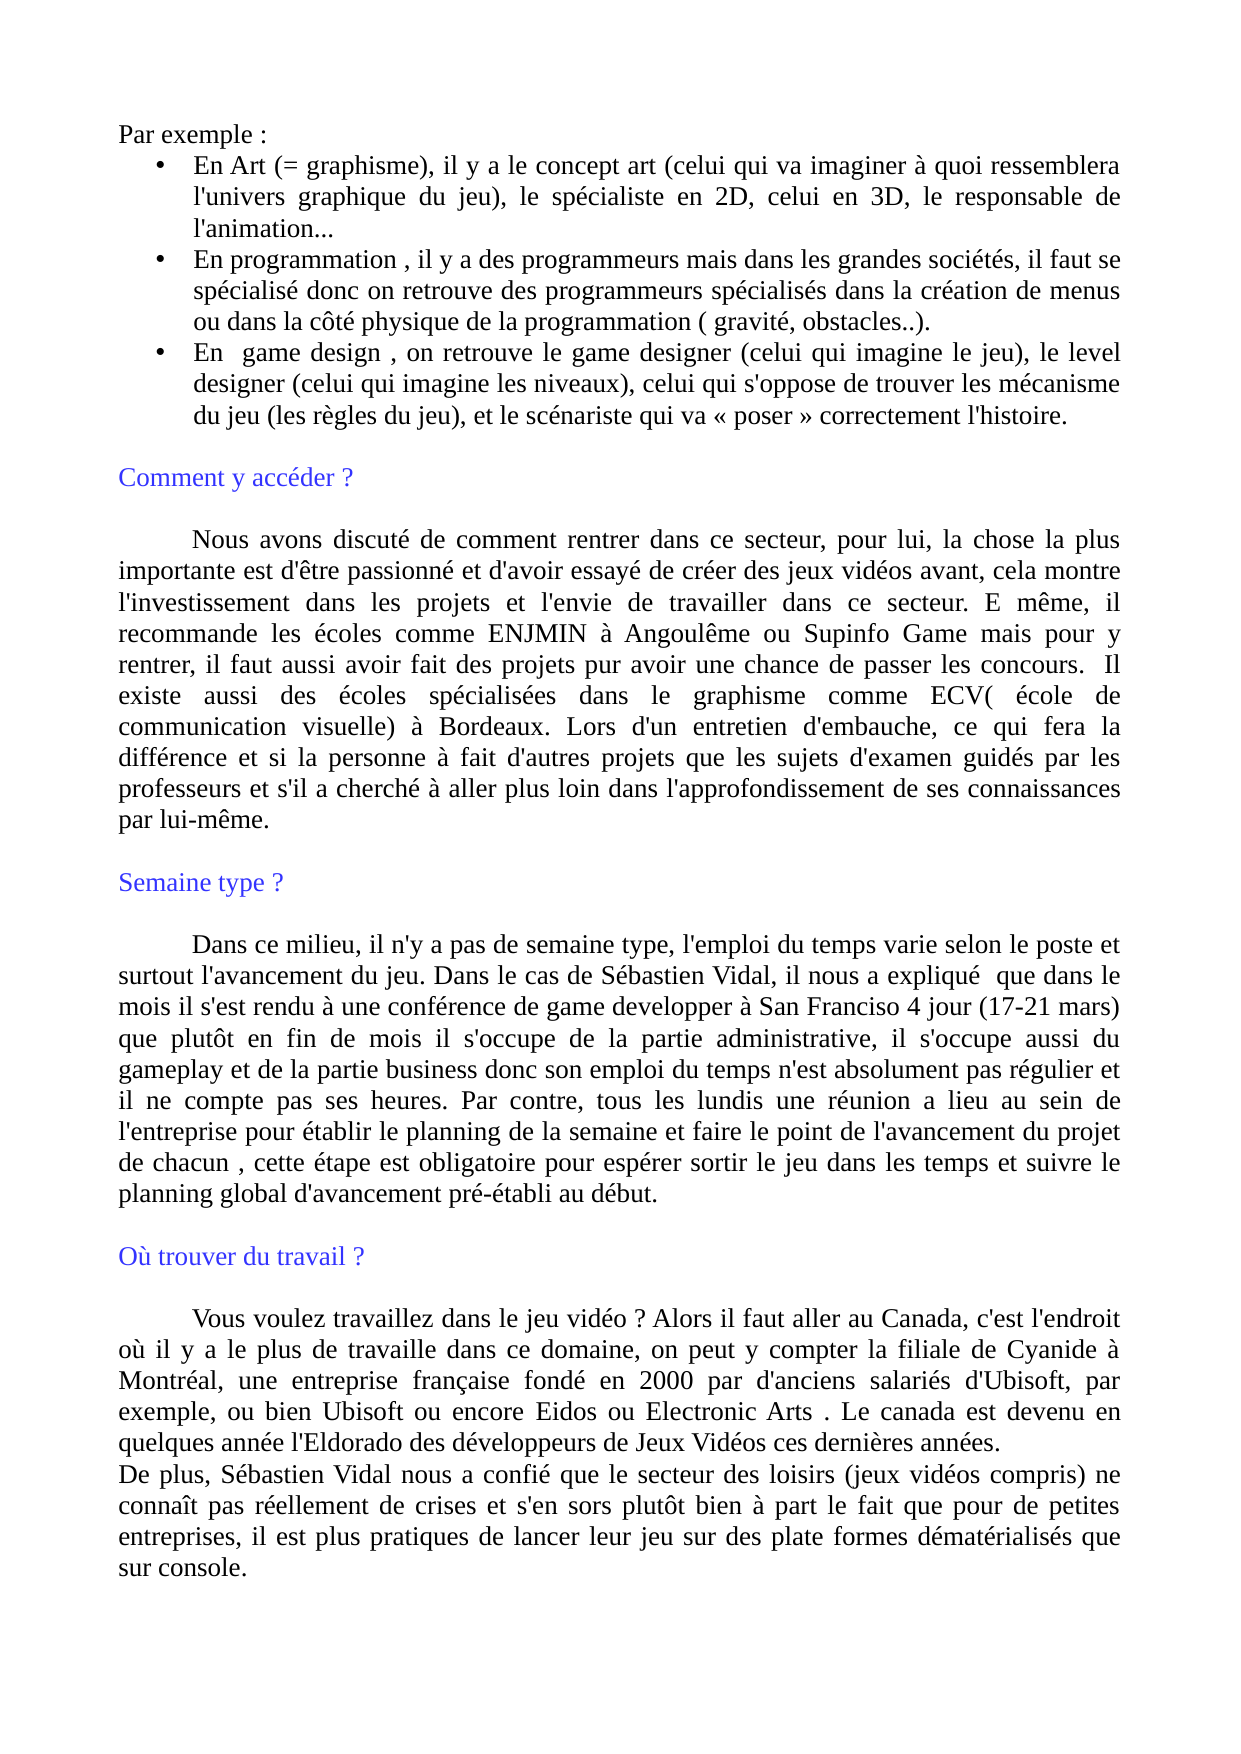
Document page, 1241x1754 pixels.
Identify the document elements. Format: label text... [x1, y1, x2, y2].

text Comment y accéder ? [118, 461, 1122, 492]
text Semaine type ? [118, 866, 1122, 897]
text De plus, Sébastien Vidal nous a confié que le secteur des loisirs (jeux vidéos compris) ne connaît pas réellement de crises et s'en sors plutôt bien à part le fait que pour de petites entreprises, il est plus pratiques de lancer leur jeu sur des plate formes dématérialisés que sur console. [118, 1458, 1122, 1582]
text Par exemple : [118, 118, 1122, 149]
list En programmation , il y a des programmeurs mais dans les grandes sociétés, il faut se spécialisé donc on retrouve des programmeurs spécialisés dans la création de menus ou dans la côté physique de la programmation ( gravité, obstacles..). [156, 243, 1122, 336]
list En game design , on retrouve le game designer (celui qui imagine le jeu), le level designer (celui qui imagine les niveaux), celui qui s'oppose de trouver les mécanisme du jeu (les règles du jeu), et le scénariste qui va « poser » correctement l'histoire. [156, 336, 1122, 430]
text Vous voulez travaillez dans le jeu vidéo ? Alors il faut aller au Canada, c'est l'endroit où il y a le plus de travaille dans ce domaine, on peut y compter la filiale de Cyanide à Montréal, une entreprise française fondé en 2000 par d'anciens salariés d'Ubisoft, par exemple, ou bien Ubisoft ou encore Eidos ou Electronic Arts . Le canada est devenu en quelques année l'Eldorado des développeurs de Jeux Vidéos ces dernières années. [118, 1302, 1122, 1458]
text Nous avons discuté de comment rentrer dans ce secteur, pour lui, la chose la plus importante est d'être passionné et d'avoir essayé de créer des jeux vidéos avant, cela montre l'investissement dans les projets et l'envie de travailler dans ce secteur. E même, il recommande les écoles comme ENJMIN à Angoulême ou Supinfo Game mais pour y rentrer, il faut aussi avoir fait des projets pur avoir une chance de passer les concours. Il existe aussi des écoles spécialisées dans le graphisme comme ECV( école de communication visuelle) à Bordeaux. Lors d'un entretien d'embauche, ce qui fera la différence et si la personne à fait d'autres projets que les sujets d'examen guidés par les professeurs et s'il a cherché à aller plus loin dans l'approfondissement de ses connaissances par lui-même. [118, 523, 1122, 835]
text Où trouver du travail ? [118, 1240, 1122, 1271]
list En Art (= graphisme), il y a le concept art (celui qui va imaginer à quoi ressemblera l'univers graphique du jeu), le spécialiste en 2D, celui en 3D, le responsable de l'animation... [156, 149, 1122, 243]
text Dans ce milieu, il n'y a pas de semaine type, l'emploi du temps varie selon le poste et surtout l'avancement du jeu. Dans le cas de Sébastien Vidal, il nous a expliqué que dans le mois il s'est rendu à une conférence de game developper à San Franciso 4 jour (17-21 mars) que plutôt en fin de mois il s'occupe de la partie administrative, il s'occupe aussi du gameplay et de la partie business donc son emploi du temps n'est absolument pas régulier et il ne compte pas ses heures. Par contre, tous les lundis une réunion a lieu au sein de l'entreprise pour établir le planning de la semaine et faire le point de l'avancement du projet de chacun , cette étape est obligatoire pour espérer sortir le jeu dans les temps et suivre le planning global d'avancement pré-établi au début. [118, 928, 1122, 1208]
